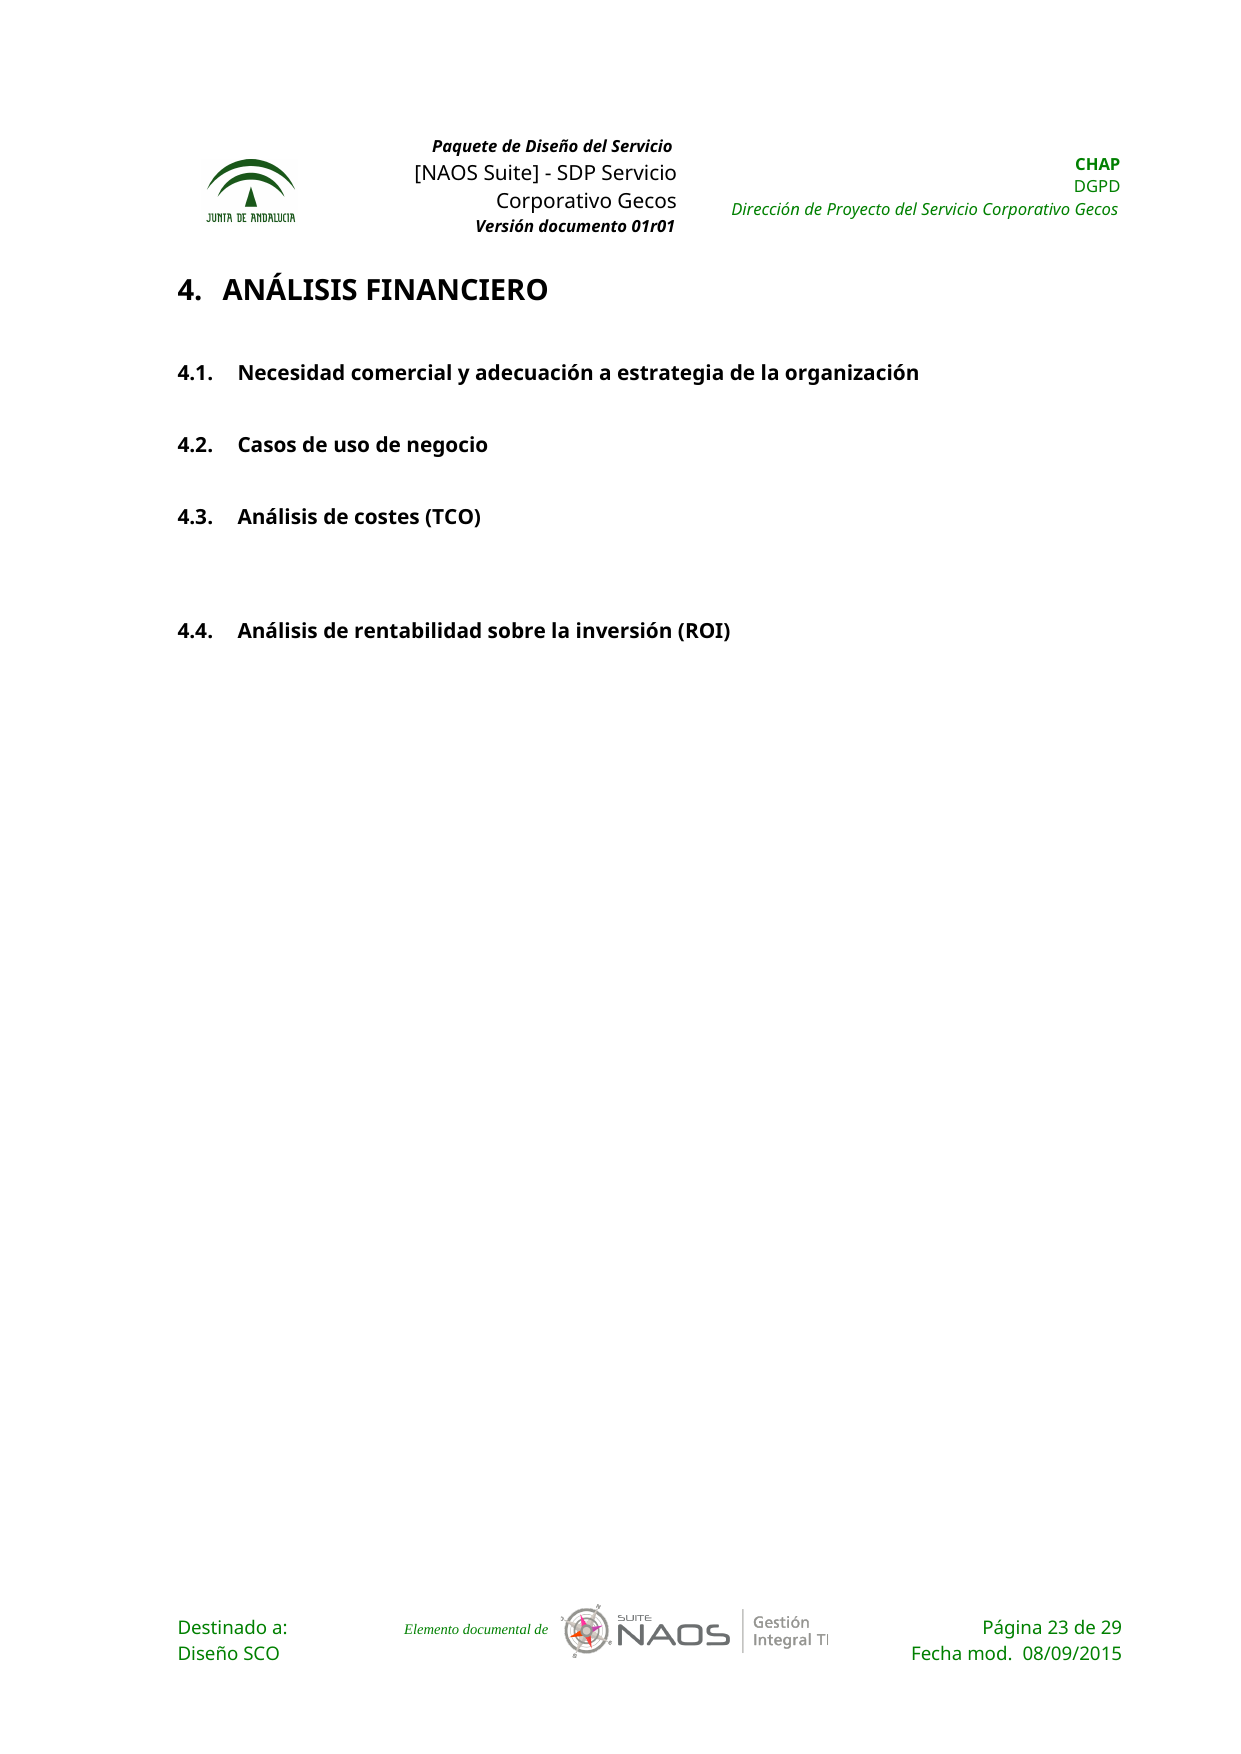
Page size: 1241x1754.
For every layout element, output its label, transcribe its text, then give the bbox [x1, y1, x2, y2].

subtitle Análisis financiero [177, 269, 1122, 308]
subtitle Análisis de rentabilidad sobre la inversión (ROI) [177, 617, 1122, 645]
subtitle Análisis de costes (TCO) [177, 502, 1122, 530]
subtitle Necesidad comercial y adecuación a estrategia de la organización [177, 358, 1122, 386]
picture [201, 159, 298, 226]
picture [560, 1604, 829, 1658]
subtitle Casos de uso de negocio [177, 430, 1122, 458]
